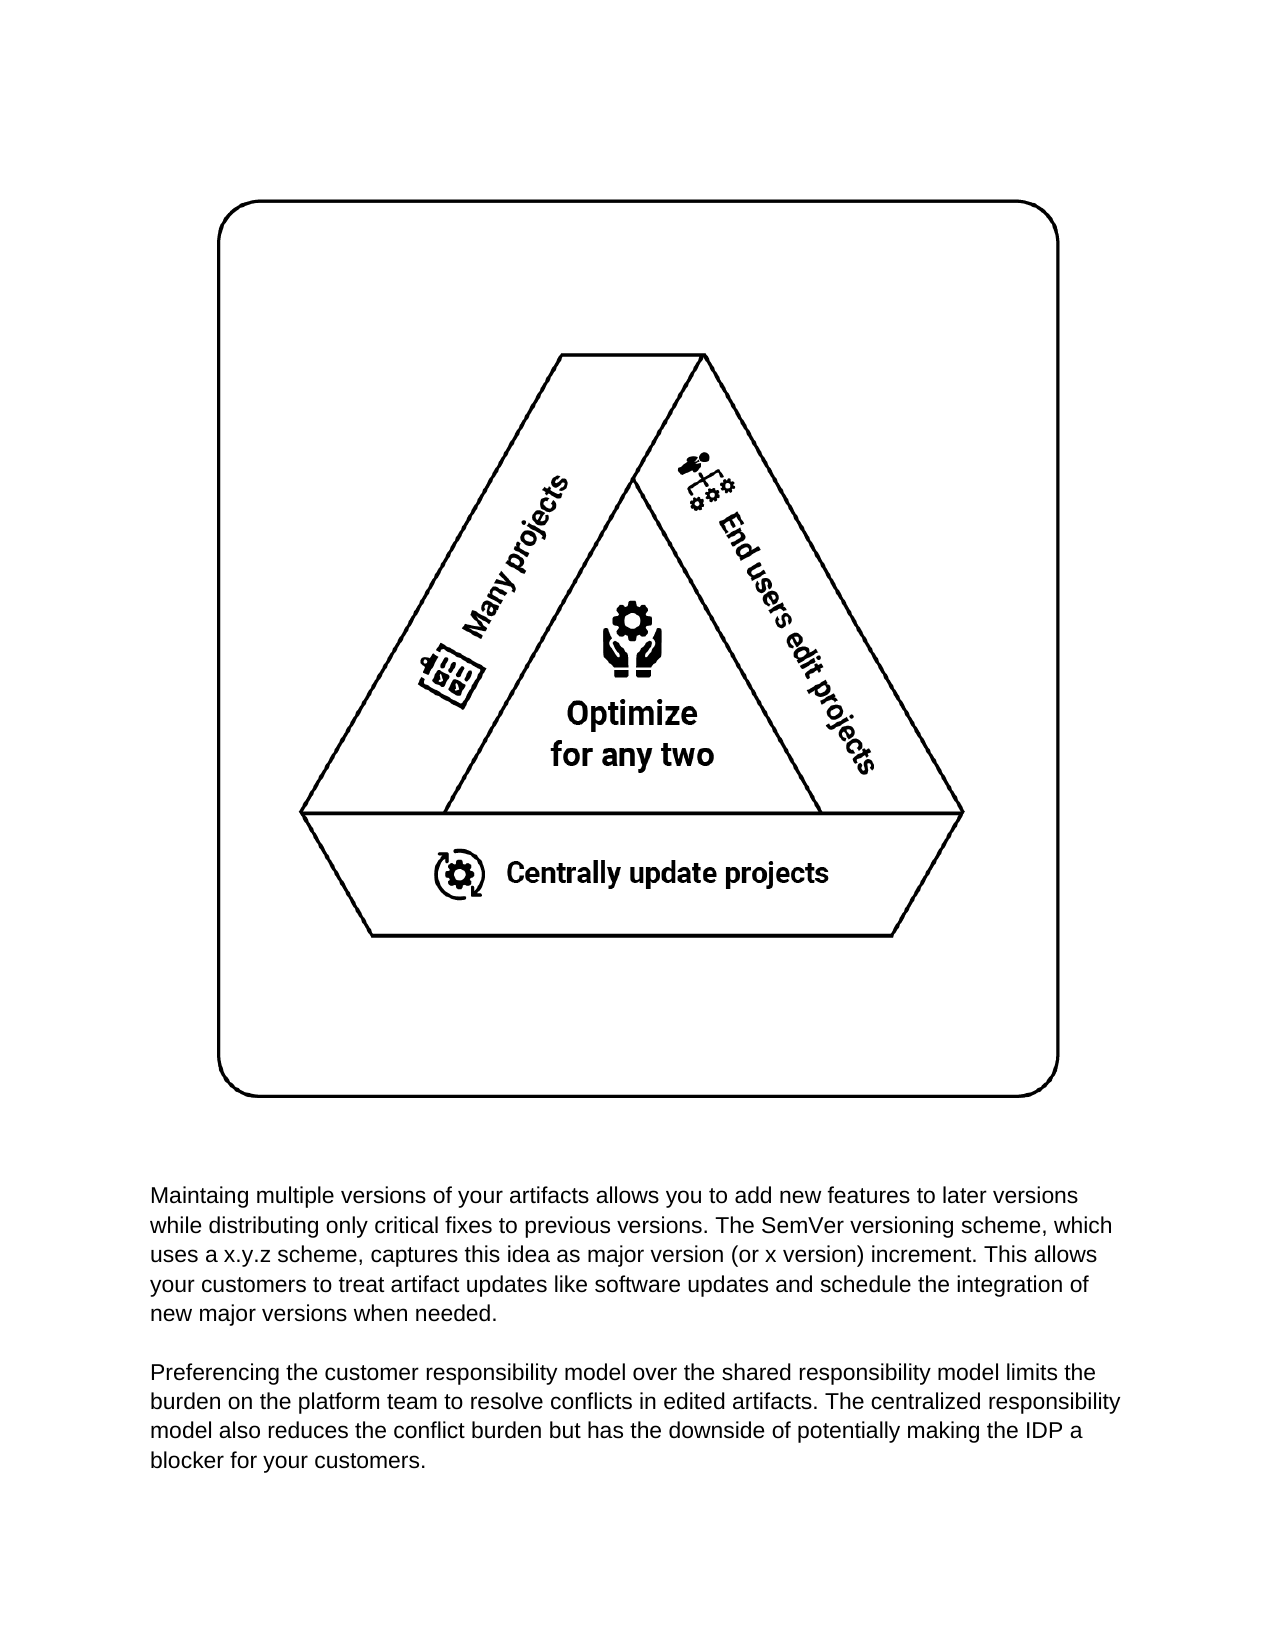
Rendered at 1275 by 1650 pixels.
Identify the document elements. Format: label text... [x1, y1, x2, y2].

text Preferencing the customer responsibility model over the shared responsibility model limits the burden on the platform team to resolve conflicts in edited artifacts. The centralized responsibility model also reduces the conflict burden but has the downside of potentially making the IDP a blocker for your customers. [150, 1359, 1125, 1473]
text Maintaing multiple versions of your artifacts allows you to add new features to later versions while distributing only critical fixes to previous versions. The SemVer versioning scheme, which uses a x.y.z scheme, captures this idea as major version (or x version) increment. This allows your customers to treat artifact updates like software updates and schedule the integration of new major versions when needed. [150, 1183, 1125, 1326]
picture [150, 150, 1125, 1151]
